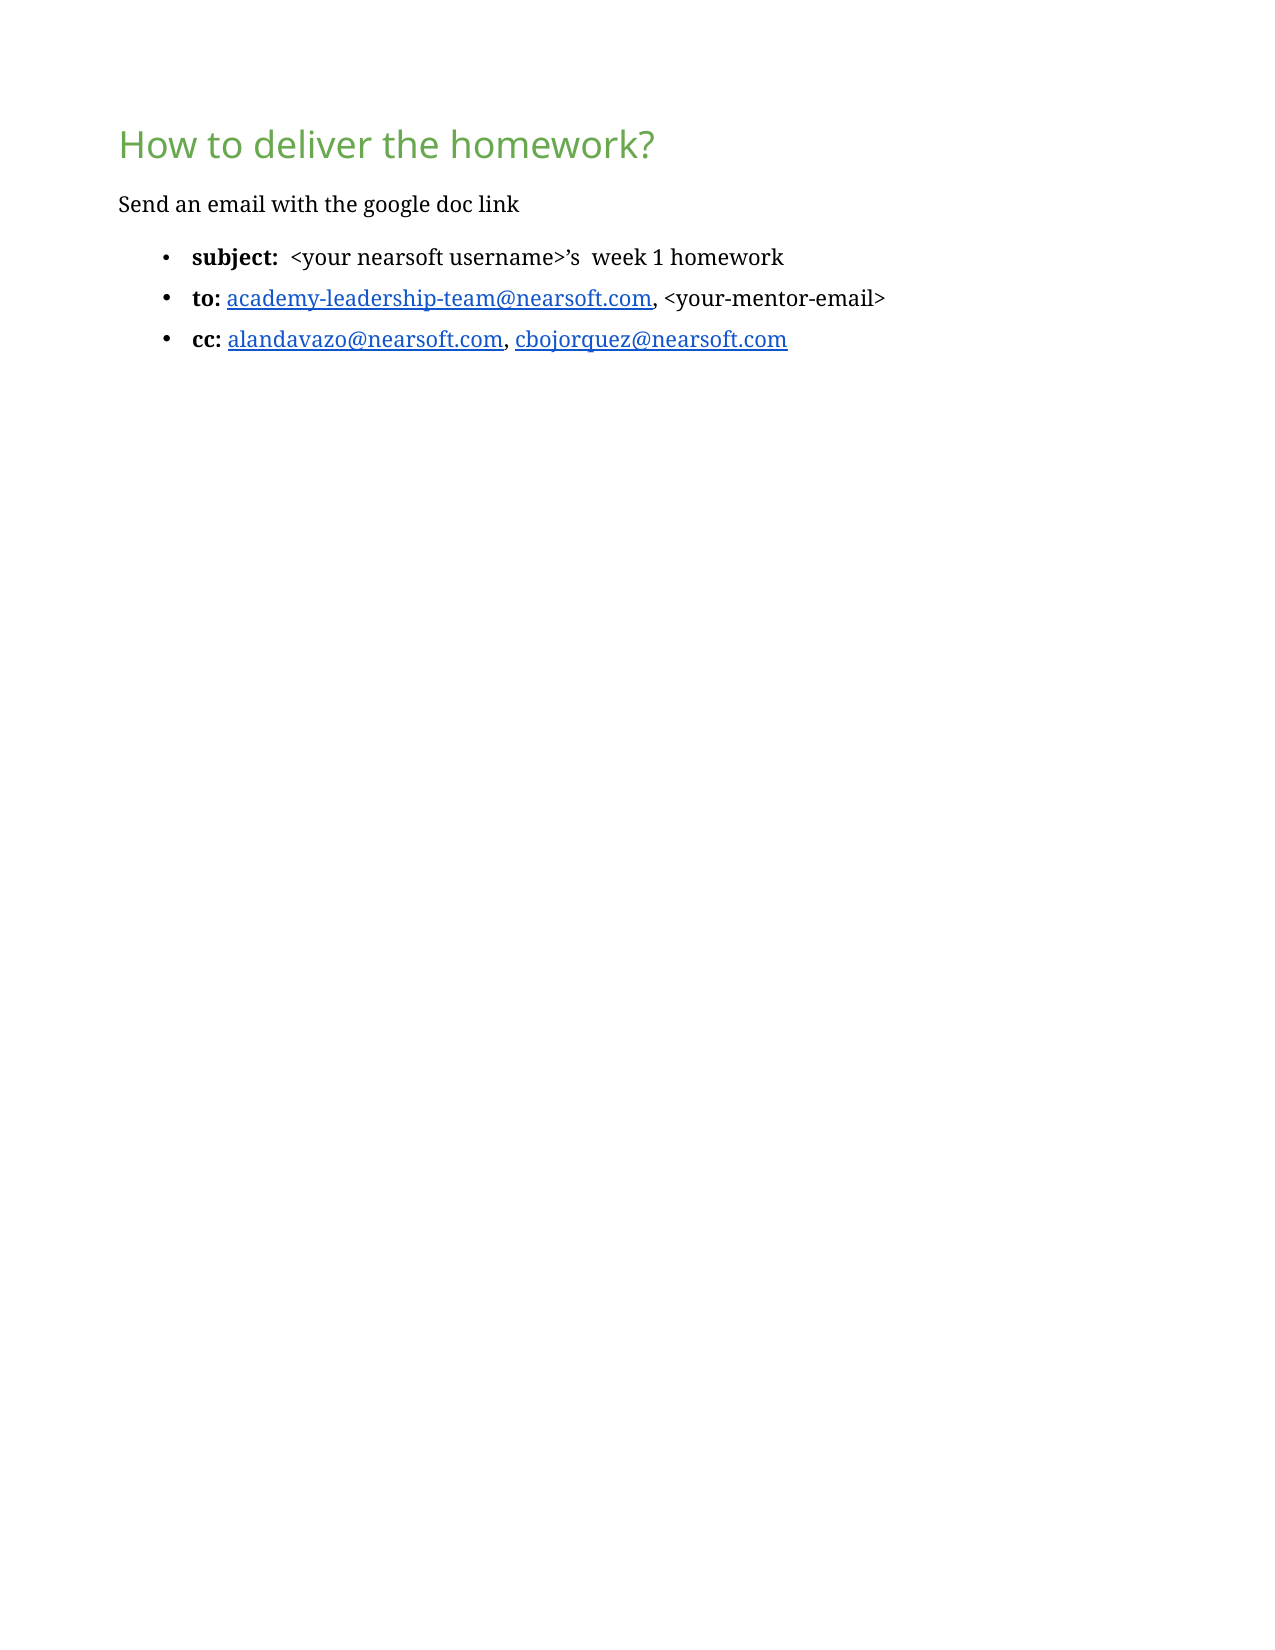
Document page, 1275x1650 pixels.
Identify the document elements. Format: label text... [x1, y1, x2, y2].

text Send an email with the google doc link [118, 188, 1157, 218]
subtitle How to deliver the homework? [118, 118, 1157, 169]
list cc: alandavazo@nearsoft.com, cbojorquez@nearsoft.com [162, 324, 1157, 354]
list subject: <your nearsoft username>’s week 1 homework [162, 242, 1157, 272]
list to: academy-leadership-team@nearsoft.com, <your-mentor-email> [162, 283, 1157, 313]
